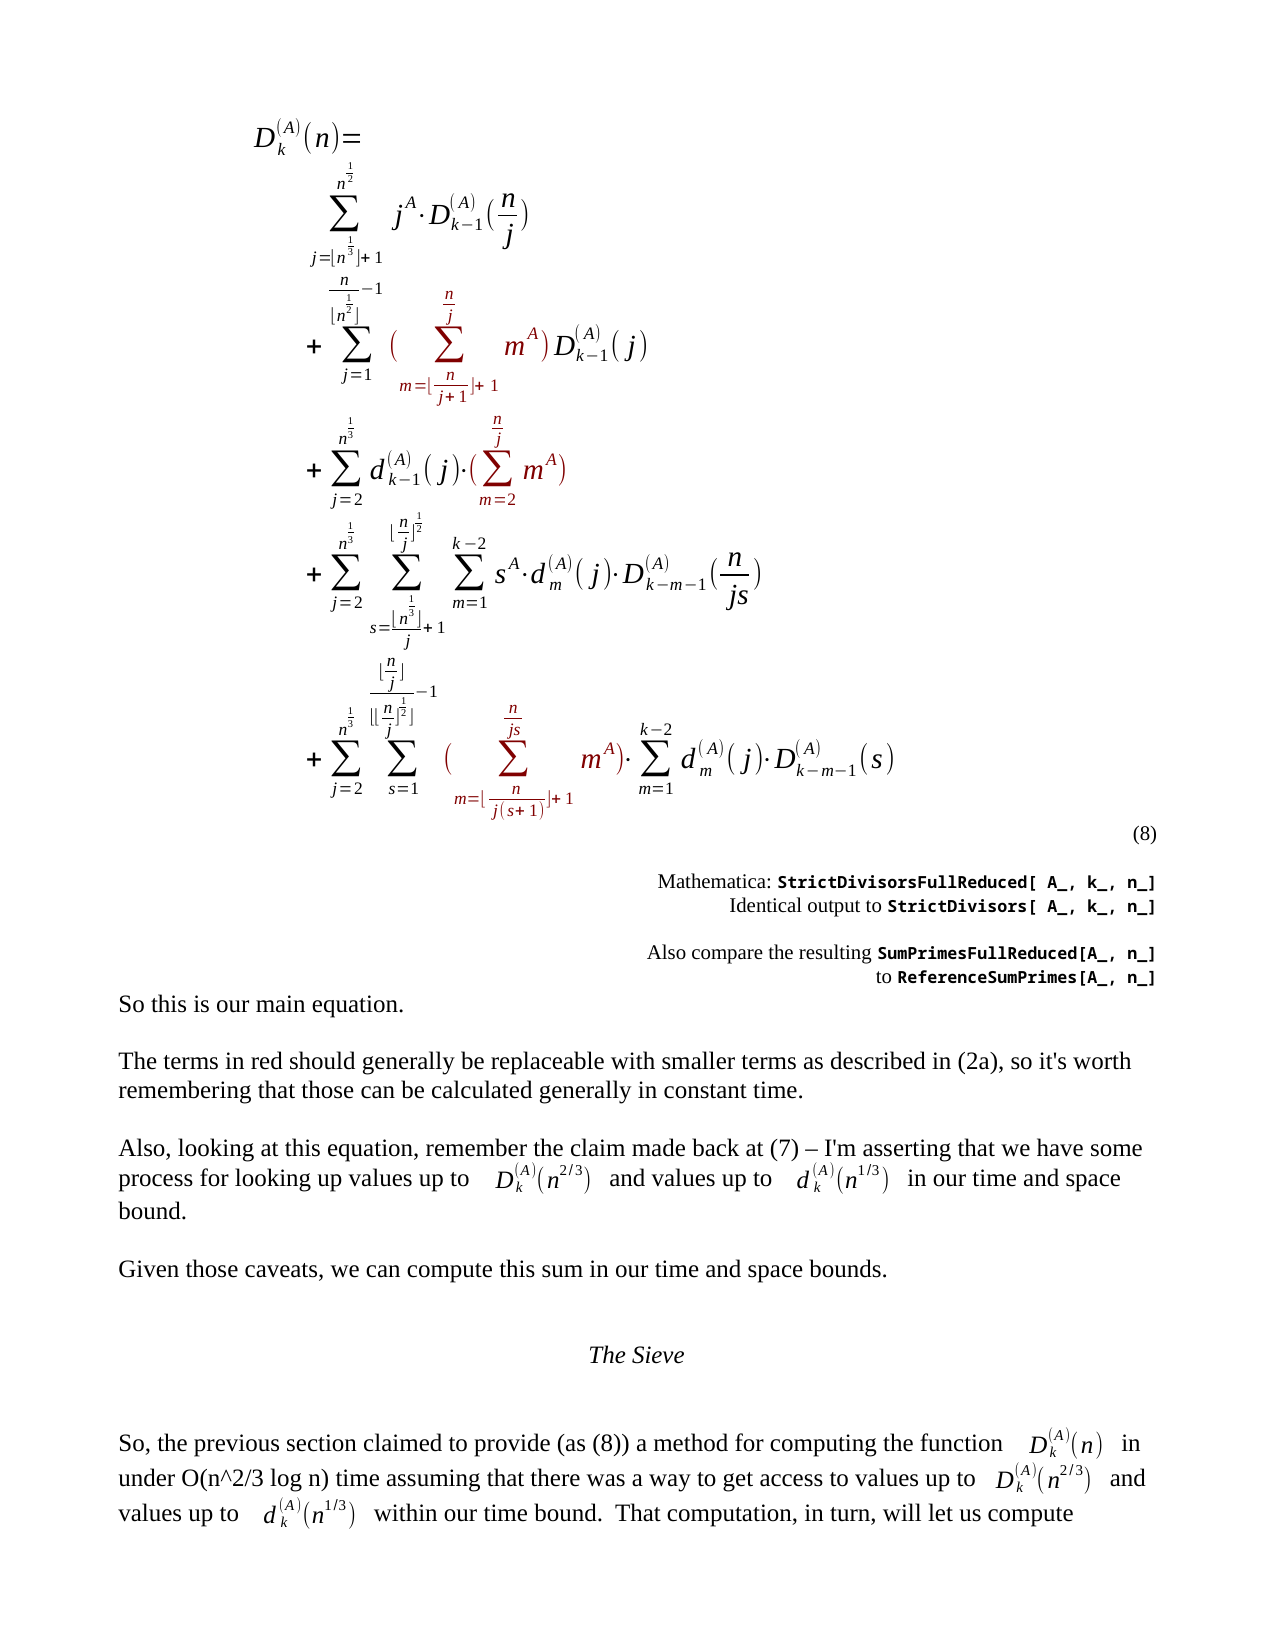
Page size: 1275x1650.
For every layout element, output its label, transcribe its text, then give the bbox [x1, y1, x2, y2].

text Also compare the resulting SumPrimesFullReduced[A_, n_] [118, 940, 1157, 964]
text So this is our main equation. [118, 989, 1157, 1018]
text to ReferenceSumPrimes[A_, n_] [118, 964, 1157, 989]
text (8) [118, 821, 1157, 844]
text Mathematica: StrictDivisorsFullReduced[ A_, k_, n_] [118, 869, 1157, 893]
text The Sieve [118, 1340, 1157, 1369]
text Given those caveats, we can compute this sum in our time and space bounds. [118, 1254, 1157, 1283]
text The terms in red should generally be replaceable with smaller terms as described in (2a), so it's worth remembering that those can be calculated generally in constant time. [118, 1046, 1157, 1104]
text Identical output to StrictDivisors[ A_, k_, n_] [118, 893, 1157, 917]
text So, the previous section claimed to provide (as (8)) a method for computing the function in under O(n^2/3 log n) time assuming that there was a way to get access to values up toand values up to within our time bound. That computation, in turn, will let us compute [118, 1426, 1157, 1531]
text Also, looking at this equation, remember the claim made back at (7) – I'm asserting that we have some process for looking up values up to and values up to in our time and space bound. [118, 1133, 1157, 1225]
